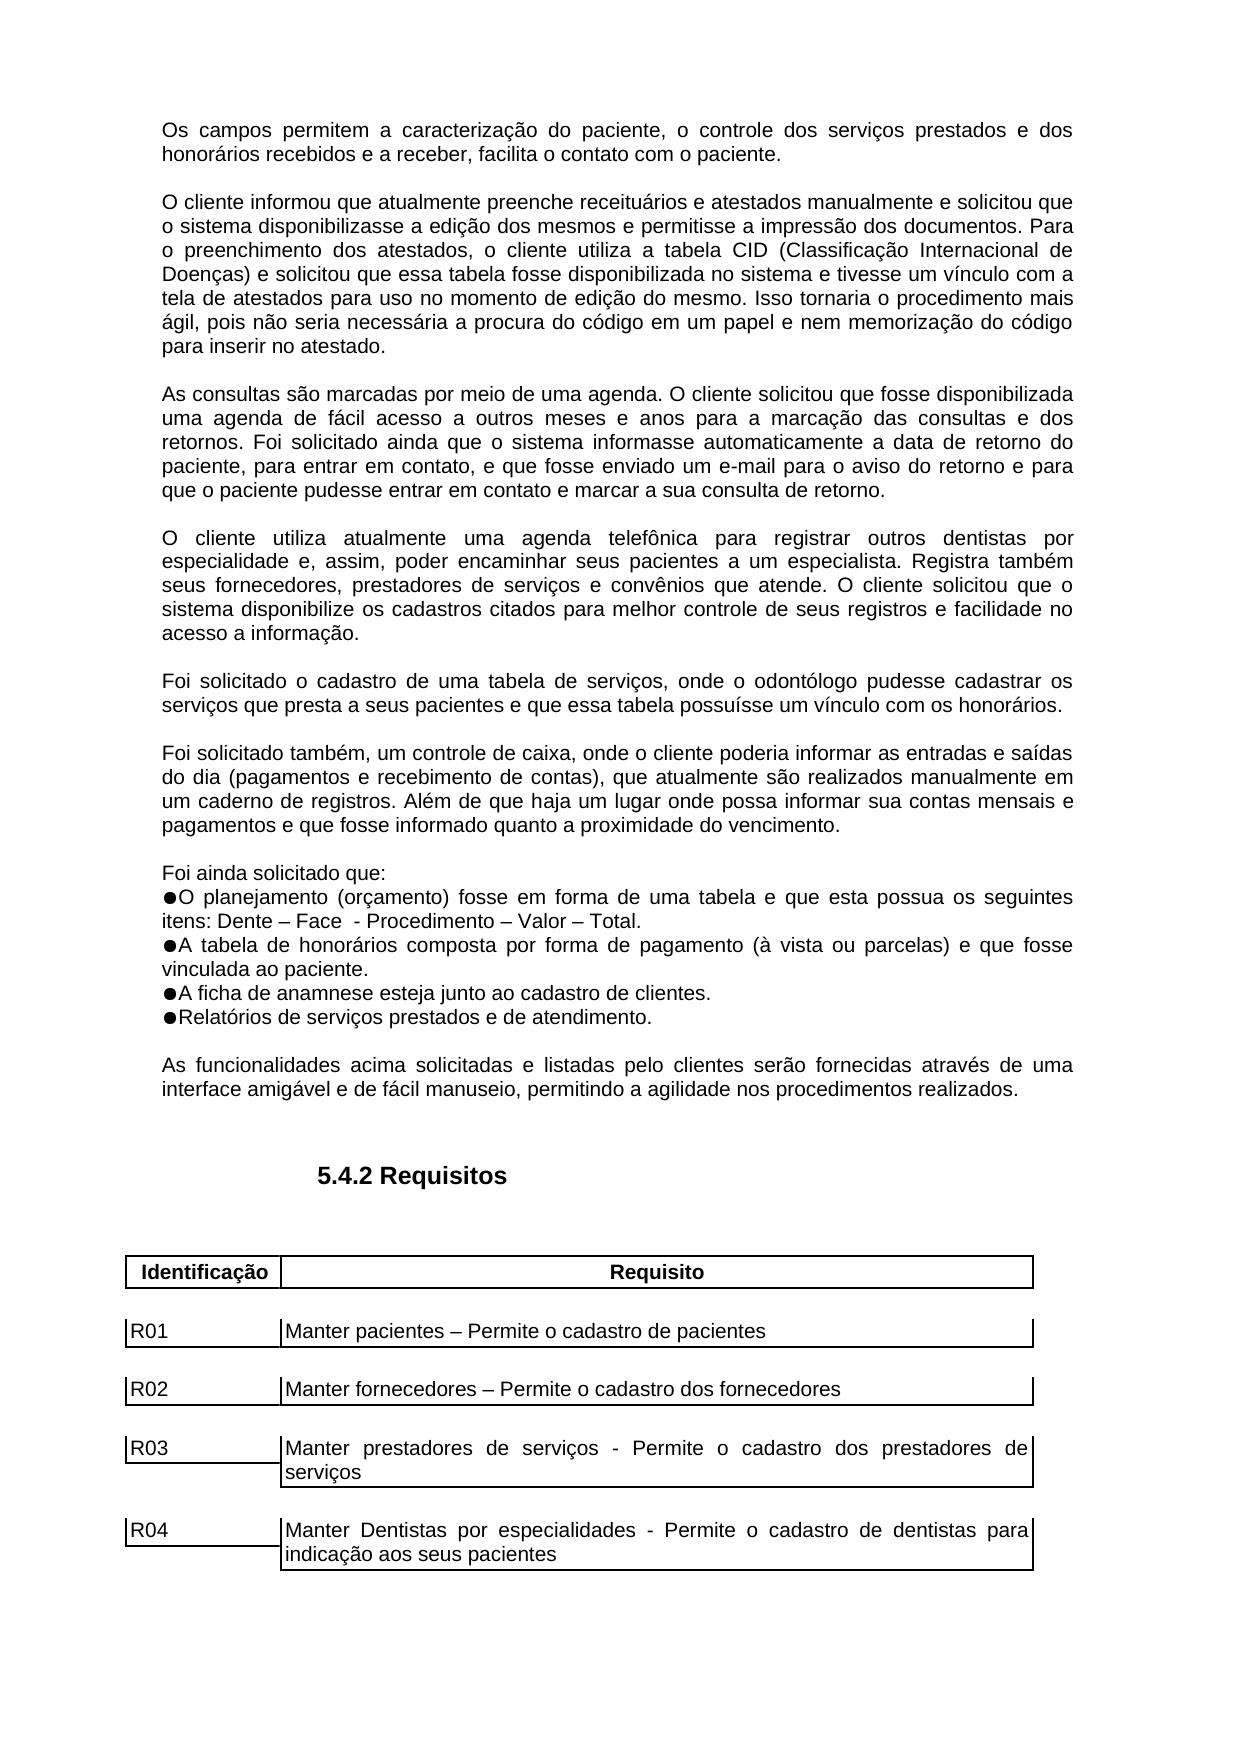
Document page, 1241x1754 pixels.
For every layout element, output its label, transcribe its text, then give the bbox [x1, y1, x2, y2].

table_cell [280, 1488, 1034, 1518]
list O planejamento (orçamento) fosse em forma de uma tabela e que esta possua os seguintes itens: Dente – Face - Procedimento – Valor – Total. [162, 885, 1075, 933]
text O cliente utiliza atualmente uma agenda telefônica para registrar outros dentistas por especialidade e, assim, poder encaminhar seus pacientes a um especialista. Registra também seus fornecedores, prestadores de serviços e convênios que atende. O cliente solicitou que o sistema disponibilize os cadastros citados para melhor controle de seus registros e facilidade no acesso a informação. [162, 525, 1075, 645]
text Foi solicitado o cadastro de uma tabela de serviços, onde o odontólogo pudesse cadastrar os serviços que presta a seus pacientes e que essa tabela possuísse um vínculo com os honorários. [162, 669, 1075, 717]
table_cell R01 [127, 1319, 280, 1346]
table_cell R04 [127, 1518, 280, 1545]
table_cell Manter fornecedores – Permite o cadastro dos fornecedores [282, 1377, 1032, 1404]
table_header Identificação [127, 1257, 280, 1287]
text O cliente informou que atualmente preenche receituários e atestados manualmente e solicitou que o sistema disponibilizasse a edição dos mesmos e permitisse a impressão dos documentos. Para o preenchimento dos atestados, o cliente utiliza a tabela CID (Classificação Internacional de Doenças) e solicitou que essa tabela fosse disponibilizada no sistema e tivesse um vínculo com a tela de atestados para uso no momento de edição do mesmo. Isso tornaria o procedimento mais ágil, pois não seria necessária a procura do código em um papel e nem memorização do código para inserir no atestado. [162, 190, 1075, 358]
table_header [280, 1289, 1034, 1319]
text As consultas são marcadas por meio de uma agenda. O cliente solicitou que fosse disponibilizada uma agenda de fácil acesso a outros meses e anos para a marcação das consultas e dos retornos. Foi solicitado ainda que o sistema informasse automaticamente a data de retorno do paciente, para entrar em contato, e que fosse enviado um e-mail para o aviso do retorno e para que o paciente pudesse entrar em contato e marcar a sua consulta de retorno. [162, 382, 1075, 501]
table_cell Manter prestadores de serviços - Permite o cadastro dos prestadores de serviços [282, 1436, 1032, 1486]
table_header [125, 1289, 280, 1319]
list A ficha de anamnese esteja junto ao cadastro de clientes. [162, 981, 1075, 1005]
table_cell Manter pacientes – Permite o cadastro de pacientes [282, 1319, 1032, 1346]
table_cell [125, 1406, 280, 1436]
table_header Requisito [282, 1257, 1032, 1287]
text Foi solicitado também, um controle de caixa, onde o cliente poderia informar as entradas e saídas do dia (pagamentos e recebimento de contas), que atualmente são realizados manualmente em um caderno de registros. Além de que haja um lugar onde possa informar sua contas mensais e pagamentos e que fosse informado quanto a proximidade do vencimento. [162, 741, 1075, 837]
list A tabela de honorários composta por forma de pagamento (à vista ou parcelas) e que fosse vinculada ao paciente. [162, 933, 1075, 981]
table_cell [280, 1571, 1034, 1600]
table_cell [125, 1547, 280, 1600]
table_cell [280, 1348, 1034, 1377]
text As funcionalidades acima solicitadas e listadas pelo clientes serão fornecidas através de uma interface amigável e de fácil manuseio, permitindo a agilidade nos procedimentos realizados. [162, 1053, 1075, 1101]
table_cell [125, 1464, 280, 1518]
table_cell R03 [127, 1436, 280, 1462]
table_cell [125, 1348, 280, 1377]
text Foi ainda solicitado que: [162, 861, 1075, 885]
subtitle 5.4.2 Requisitos [287, 1161, 1075, 1190]
table_cell [280, 1406, 1034, 1436]
table_cell R02 [127, 1377, 280, 1404]
text Os campos permitem a caracterização do paciente, o controle dos serviços prestados e dos honorários recebidos e a receber, facilita o contato com o paciente. [162, 118, 1075, 166]
list Relatórios de serviços prestados e de atendimento. [162, 1005, 1075, 1029]
table_cell Manter Dentistas por especialidades - Permite o cadastro de dentistas para indicação aos seus pacientes [282, 1518, 1032, 1569]
